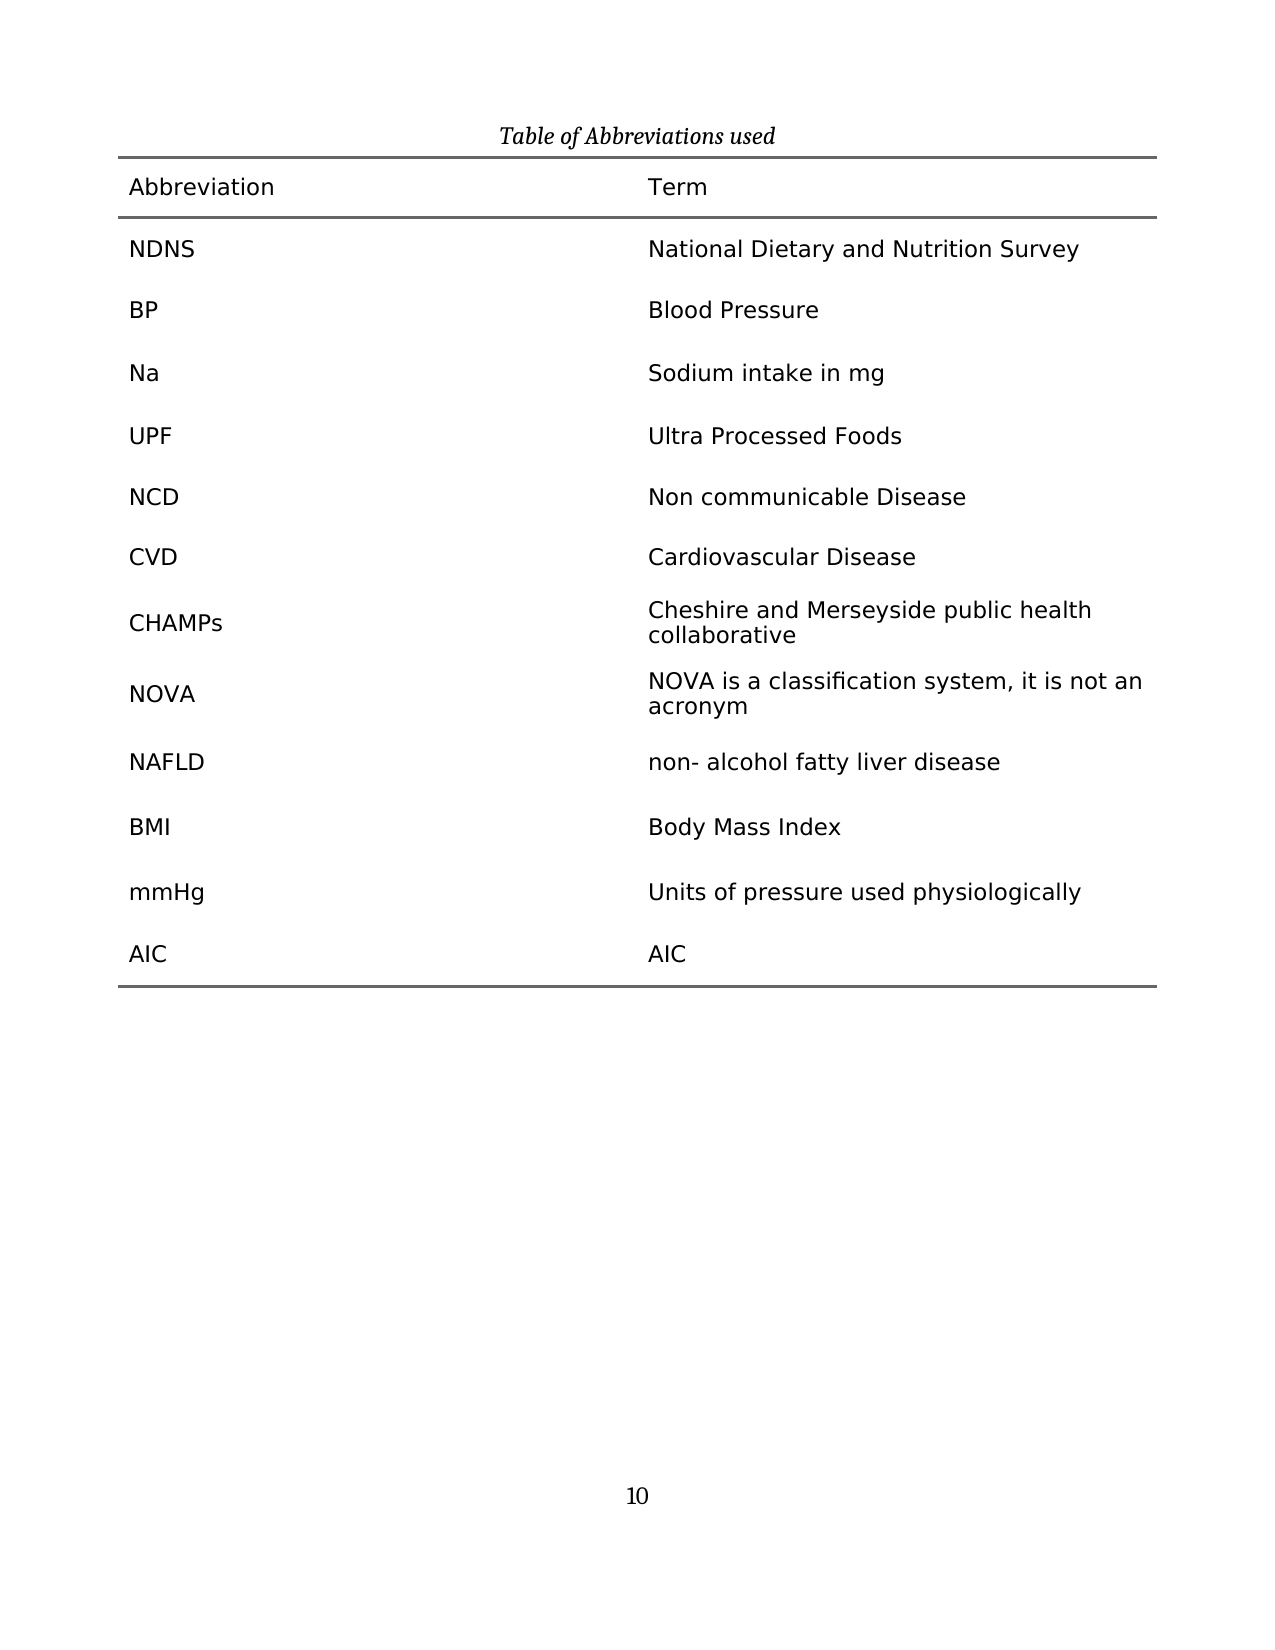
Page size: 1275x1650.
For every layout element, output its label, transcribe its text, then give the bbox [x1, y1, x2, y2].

table_cell AIC [638, 925, 1157, 985]
table_cell Blood Pressure [638, 281, 1157, 342]
table_header Term [638, 159, 1157, 216]
table_cell National Dietary and Nutrition Survey [638, 219, 1157, 281]
table_cell Non communicable Disease [638, 467, 1157, 528]
table_cell Body Mass Index [638, 795, 1157, 860]
table_cell NCD [118, 467, 637, 528]
table_cell BP [118, 281, 637, 342]
table_cell Na [118, 342, 637, 407]
table_cell NOVA is a classification system, it is not an acronym [638, 659, 1157, 730]
table_cell Sodium intake in mg [638, 342, 1157, 407]
table_cell Ultra Processed Foods [638, 407, 1157, 467]
table_cell Cardiovascular Disease [638, 528, 1157, 588]
table_cell CVD [118, 528, 637, 588]
table_cell mmHg [118, 860, 637, 925]
table_cell AIC [118, 925, 637, 985]
text Table of Abbreviations used [124, 124, 1151, 149]
table_cell CHAMPs [118, 588, 637, 659]
table_cell non- alcohol fatty liver disease [638, 730, 1157, 795]
table_cell Units of pressure used physiologically [638, 860, 1157, 925]
table_cell Cheshire and Merseyside public health collaborative [638, 588, 1157, 659]
table_cell NAFLD [118, 730, 637, 795]
table_cell NOVA [118, 659, 637, 730]
table_cell BMI [118, 795, 637, 860]
table_header Abbreviation [118, 159, 637, 216]
table_cell NDNS [118, 219, 637, 281]
table_cell UPF [118, 407, 637, 467]
